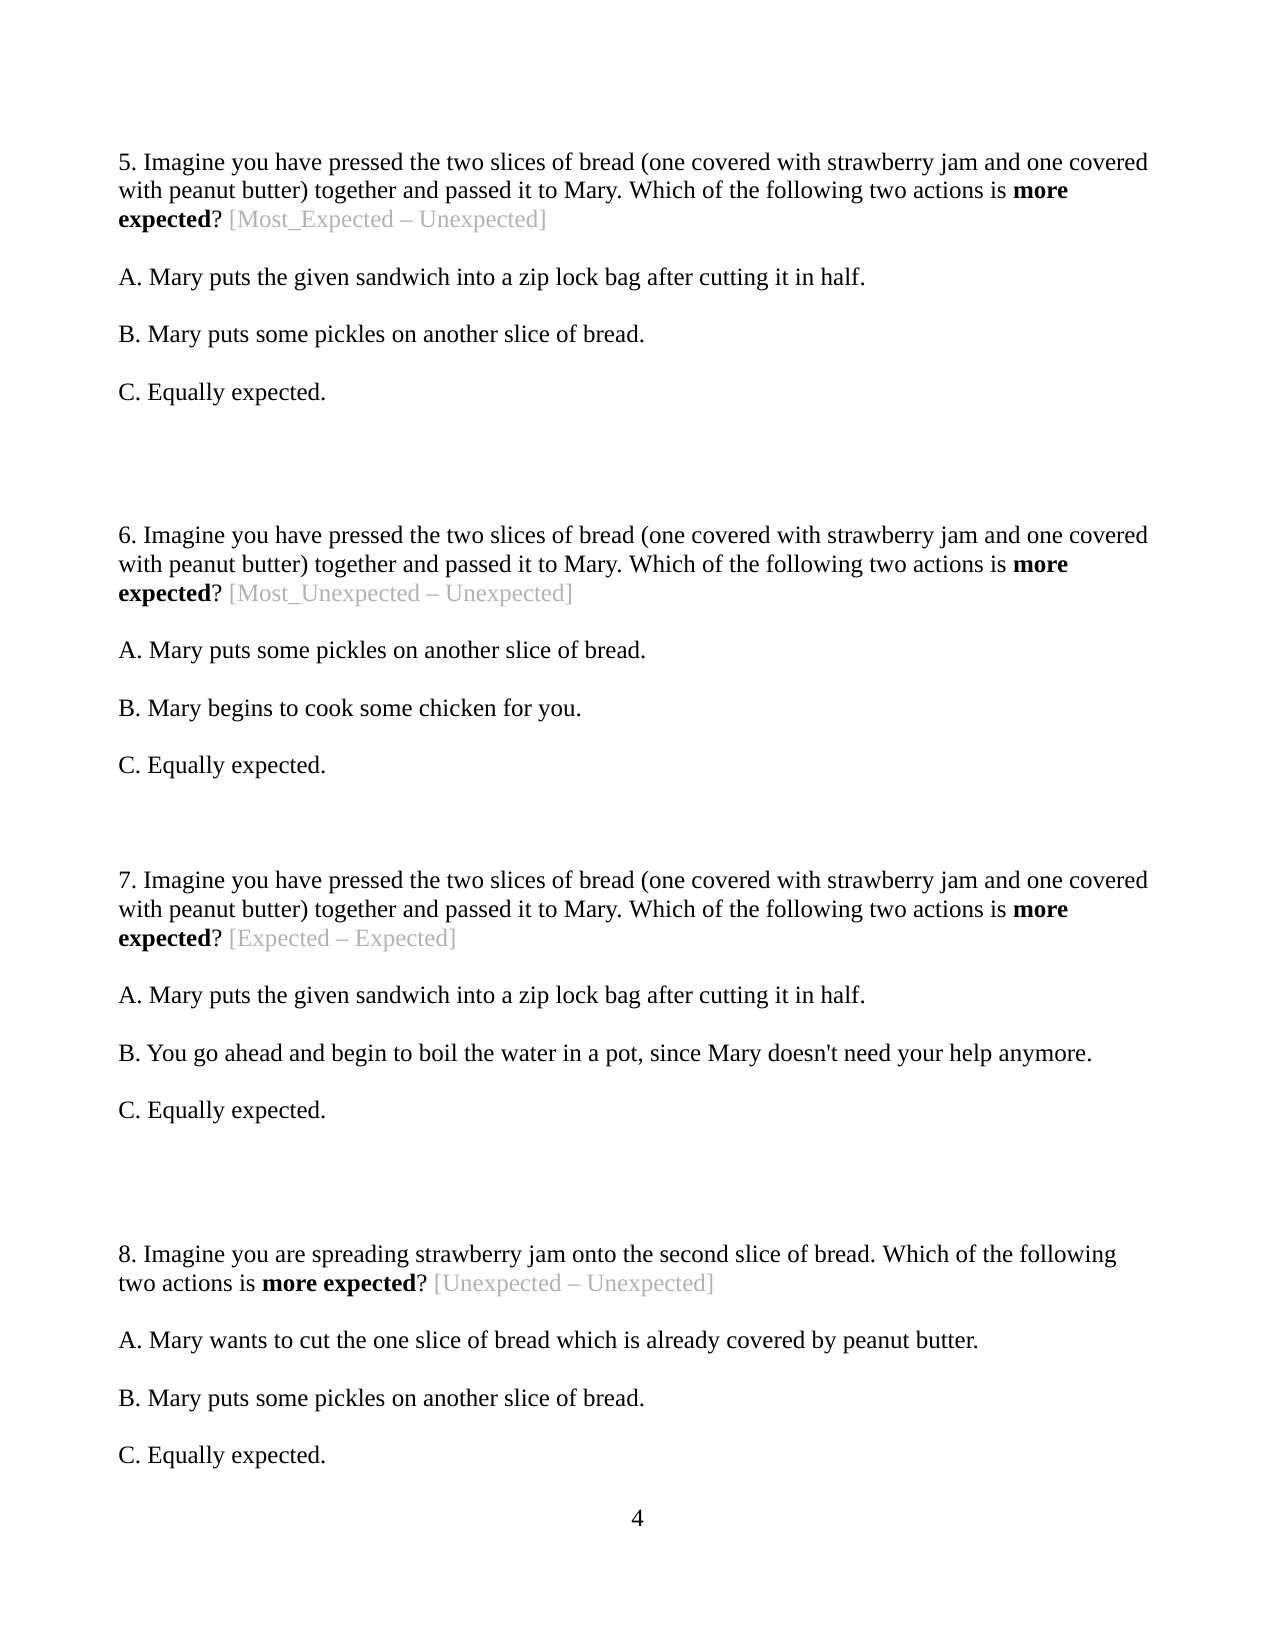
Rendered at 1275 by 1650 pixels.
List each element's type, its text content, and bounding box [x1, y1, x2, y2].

text 7. Imagine you have pressed the two slices of bread (one covered with strawberry jam and one covered with peanut butter) together and passed it to Mary. Which of the following two actions is more expected? [Expected – Expected] [118, 866, 1157, 952]
text C. Equally expected. [118, 751, 1157, 779]
text C. Equally expected. [118, 1096, 1157, 1124]
text B. Mary begins to cook some chicken for you. [118, 693, 1157, 722]
text B. Mary puts some pickles on another slice of bread. [118, 319, 1157, 348]
text A. Mary puts the given sandwich into a zip lock bag after cutting it in half. [118, 981, 1157, 1009]
text C. Equally expected. [118, 377, 1157, 406]
text A. Mary puts the given sandwich into a zip lock bag after cutting it in half. [118, 262, 1157, 291]
text B. Mary puts some pickles on another slice of bread. [118, 1383, 1157, 1412]
text 6. Imagine you have pressed the two slices of bread (one covered with strawberry jam and one covered with peanut butter) together and passed it to Mary. Which of the following two actions is more expected? [Most_Unexpected – Unexpected] [118, 521, 1157, 607]
text 8. Imagine you are spreading strawberry jam onto the second slice of bread. Which of the following two actions is more expected? [Unexpected – Unexpected] [118, 1239, 1157, 1297]
text A. Mary wants to cut the one slice of bread which is already covered by peanut butter. [118, 1326, 1157, 1354]
text A. Mary puts some pickles on another slice of bread. [118, 636, 1157, 664]
text 5. Imagine you have pressed the two slices of bread (one covered with strawberry jam and one covered with peanut butter) together and passed it to Mary. Which of the following two actions is more expected? [Most_Expected – Unexpected] [118, 147, 1157, 233]
text C. Equally expected. [118, 1441, 1157, 1469]
text B. You go ahead and begin to boil the water in a pot, since Mary doesn't need your help anymore. [118, 1038, 1157, 1067]
